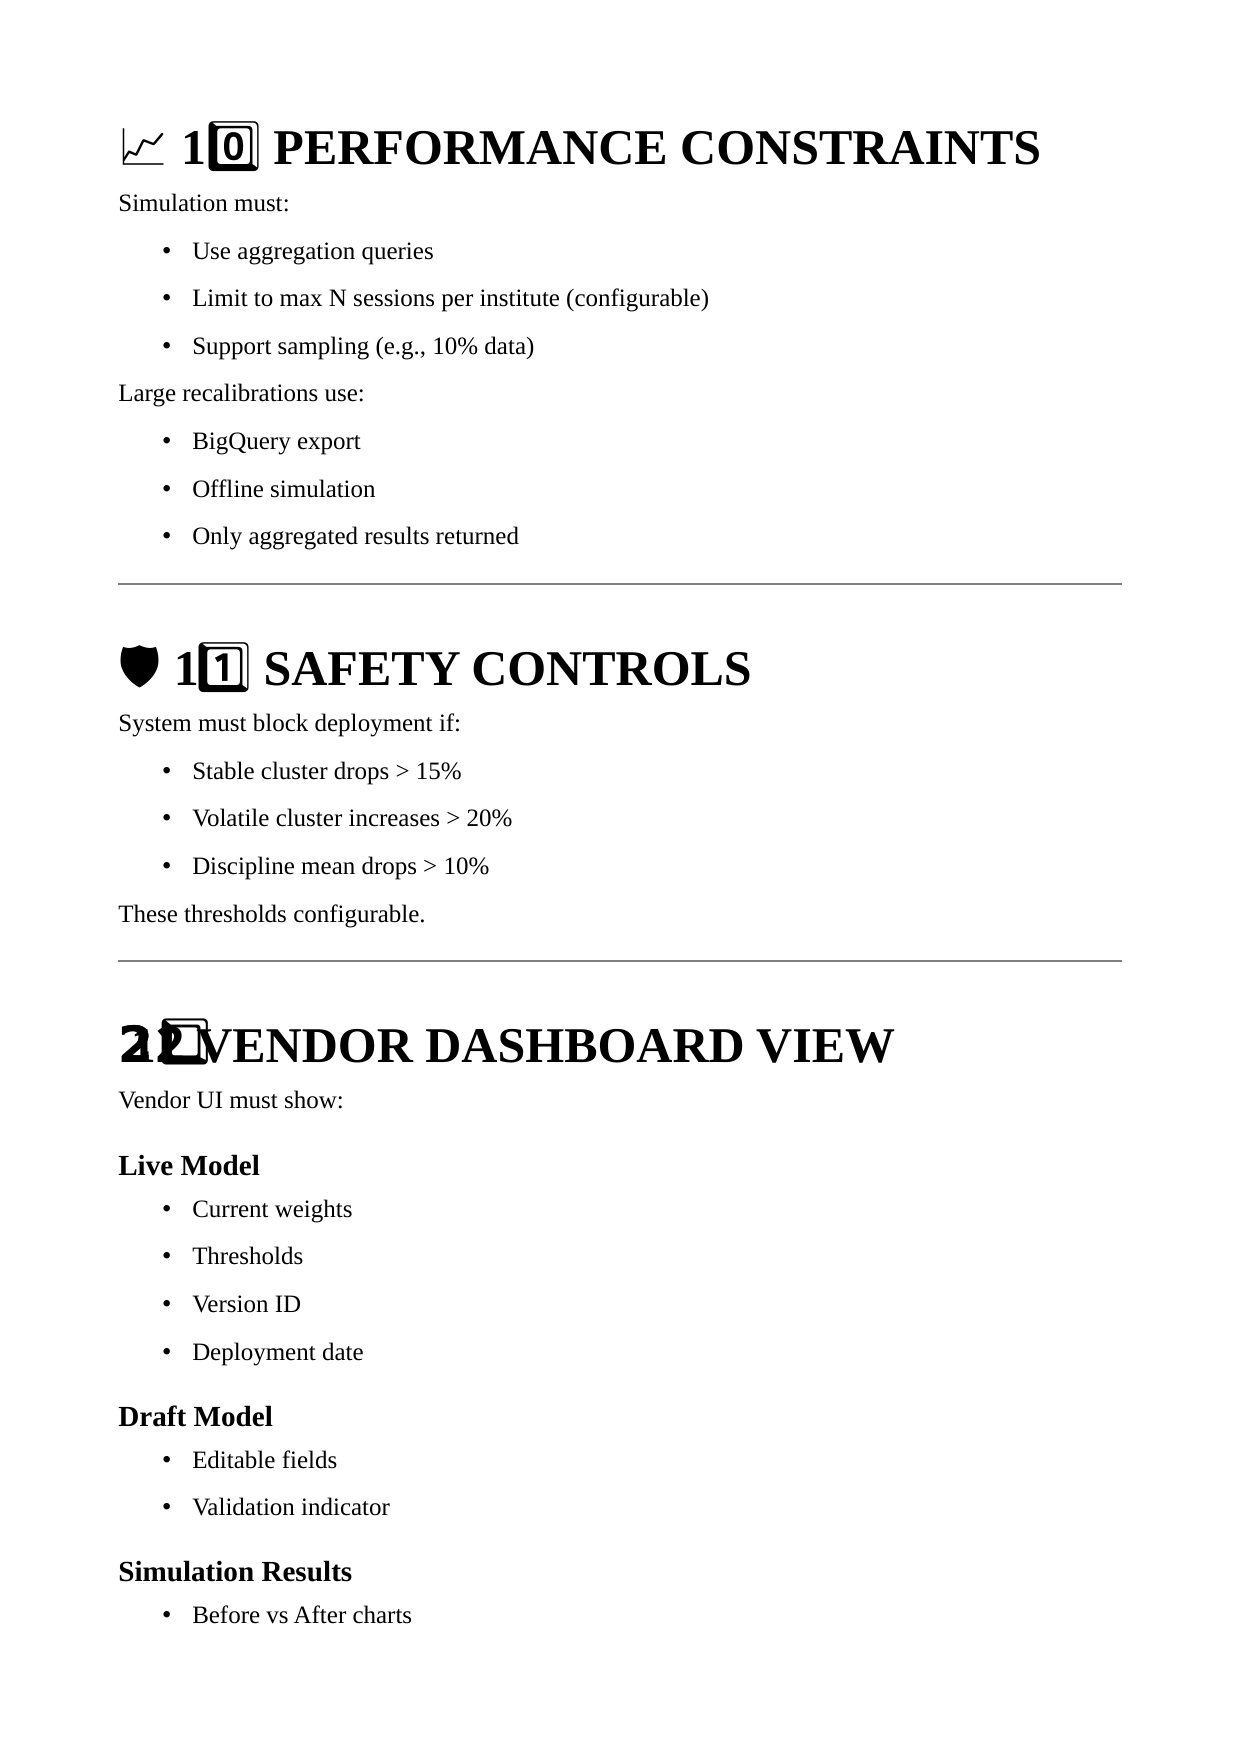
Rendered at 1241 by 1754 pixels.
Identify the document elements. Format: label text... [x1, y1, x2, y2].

text Vendor UI must show: [118, 1086, 1122, 1114]
text Large recalibrations use: [118, 378, 1122, 407]
list Use aggregation queries [162, 236, 1122, 264]
list Validation indicator [162, 1492, 1122, 1521]
list Limit to max N sessions per institute (configurable) [162, 283, 1122, 312]
subtitle 🧠 12️⃣ VENDOR DASHBOARD VIEW [118, 1016, 1122, 1073]
list Support sampling (e.g., 10% data) [162, 331, 1122, 360]
list Offline simulation [162, 474, 1122, 502]
subtitle Draft Model [118, 1399, 1122, 1432]
list Stable cluster drops > 15% [162, 756, 1122, 784]
subtitle 📈 10️⃣ PERFORMANCE CONSTRAINTS [118, 118, 1122, 176]
list Thresholds [162, 1241, 1122, 1270]
list Deployment date [162, 1337, 1122, 1365]
text System must block deployment if: [118, 708, 1122, 737]
list Discipline mean drops > 10% [162, 851, 1122, 880]
list Only aggregated results returned [162, 521, 1122, 550]
list Current weights [162, 1194, 1122, 1222]
list Version ID [162, 1289, 1122, 1318]
list Editable fields [162, 1445, 1122, 1473]
text These thresholds configurable. [118, 899, 1122, 927]
list Before vs After charts [162, 1601, 1122, 1629]
subtitle 🛡 11️⃣ SAFETY CONTROLS [118, 638, 1122, 696]
list Volatile cluster increases > 20% [162, 803, 1122, 832]
list BigQuery export [162, 426, 1122, 455]
text Simulation must: [118, 188, 1122, 217]
subtitle Live Model [118, 1148, 1122, 1181]
subtitle Simulation Results [118, 1554, 1122, 1588]
